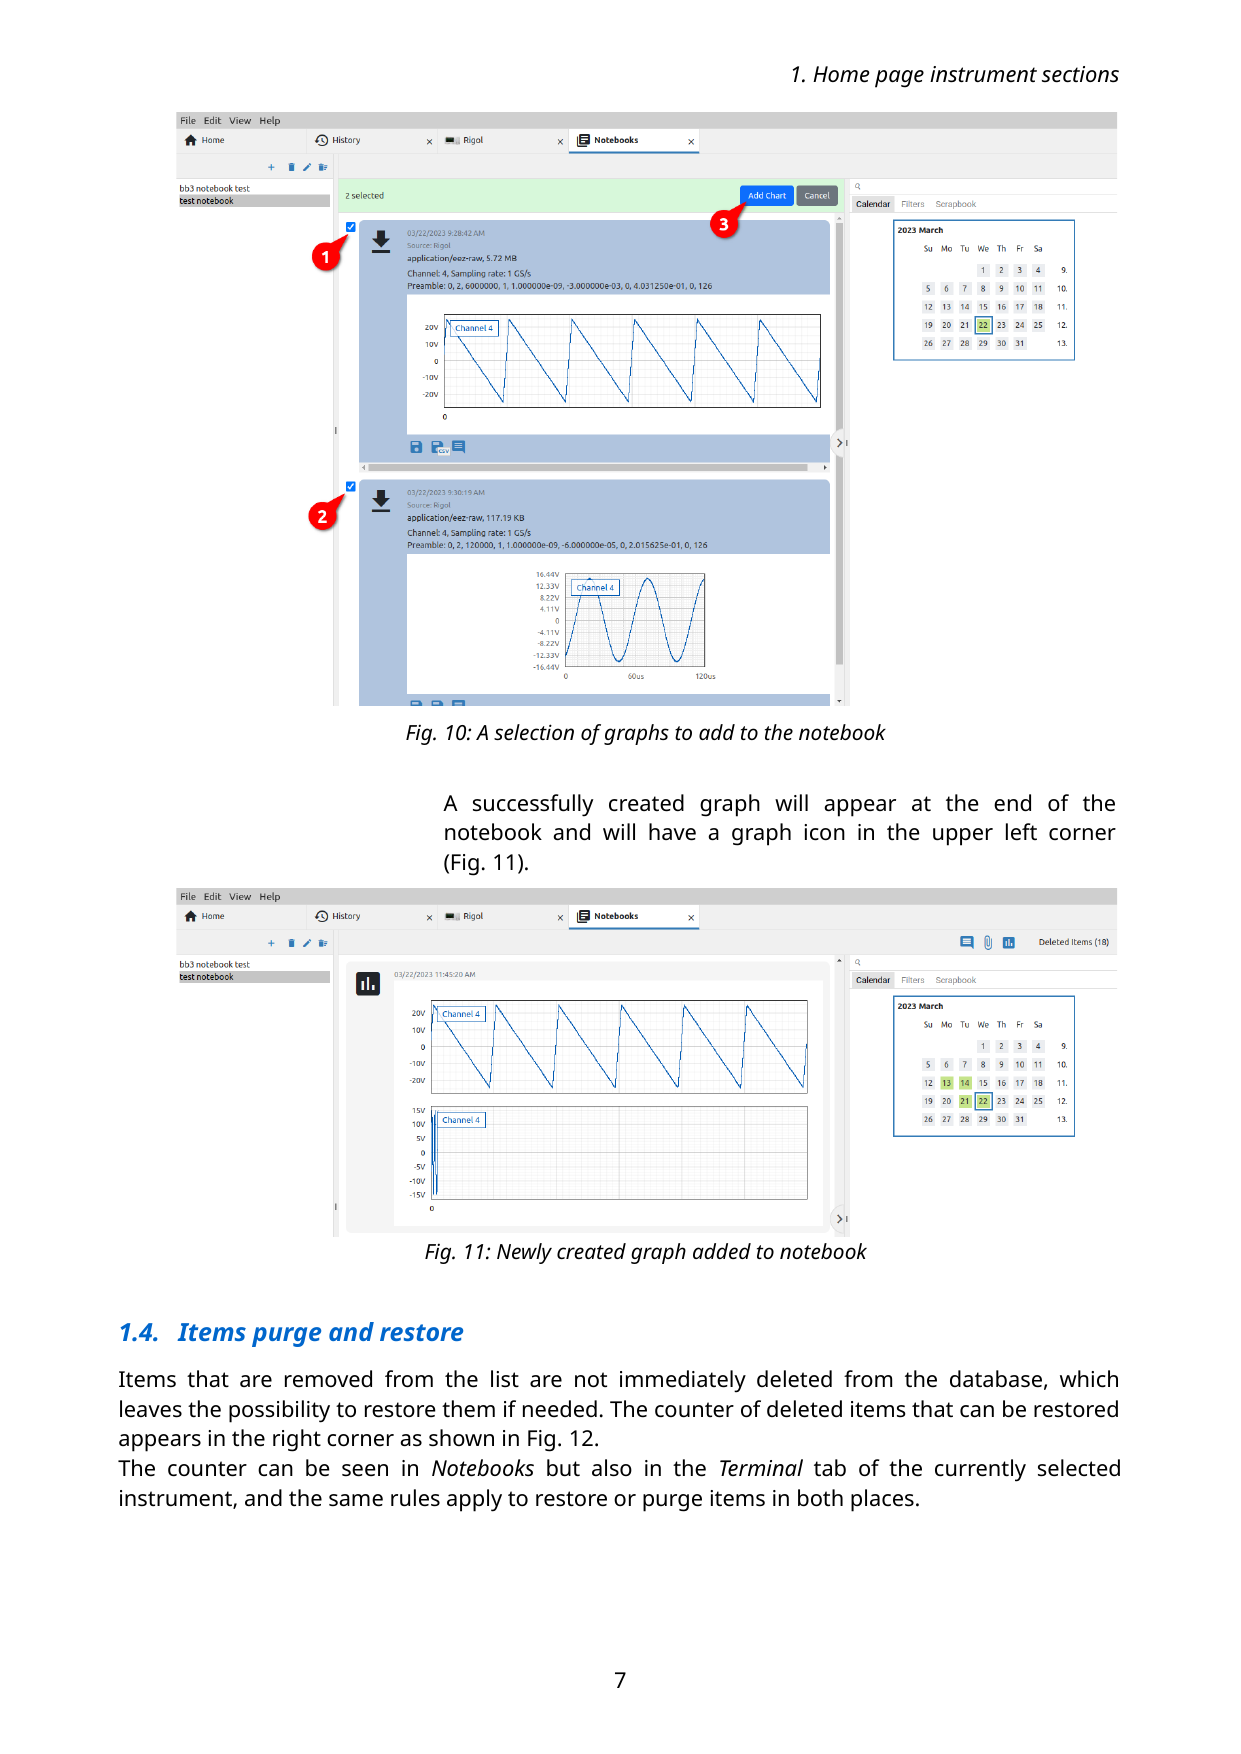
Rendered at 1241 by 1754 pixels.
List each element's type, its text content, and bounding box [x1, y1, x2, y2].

table_cell [171, 782, 438, 883]
table_cell A successfully created graph will appear at the end of the notebook and will have a graph icon in the upper left corner (Fig. 11). [438, 782, 1123, 883]
table_cell [118, 782, 171, 883]
table_cell [171, 883, 1123, 1288]
table_cell [118, 883, 171, 1288]
picture [176, 112, 1118, 706]
table_cell [171, 107, 1123, 782]
picture [176, 888, 1118, 1237]
subtitle Items purge and restore [118, 1315, 1122, 1349]
text Items that are removed from the list are not immediately deleted from the database, which leaves the possibility to restore them if needed. The counter of deleted items that can be restored appears in the right corner as shown in Fig. 12. [118, 1364, 1122, 1453]
table_cell [118, 107, 171, 782]
text The counter can be seen in Notebooks but also in the Terminal tab of the currently selected instrument, and the same rules apply to restore or purge items in both places. [118, 1453, 1122, 1513]
